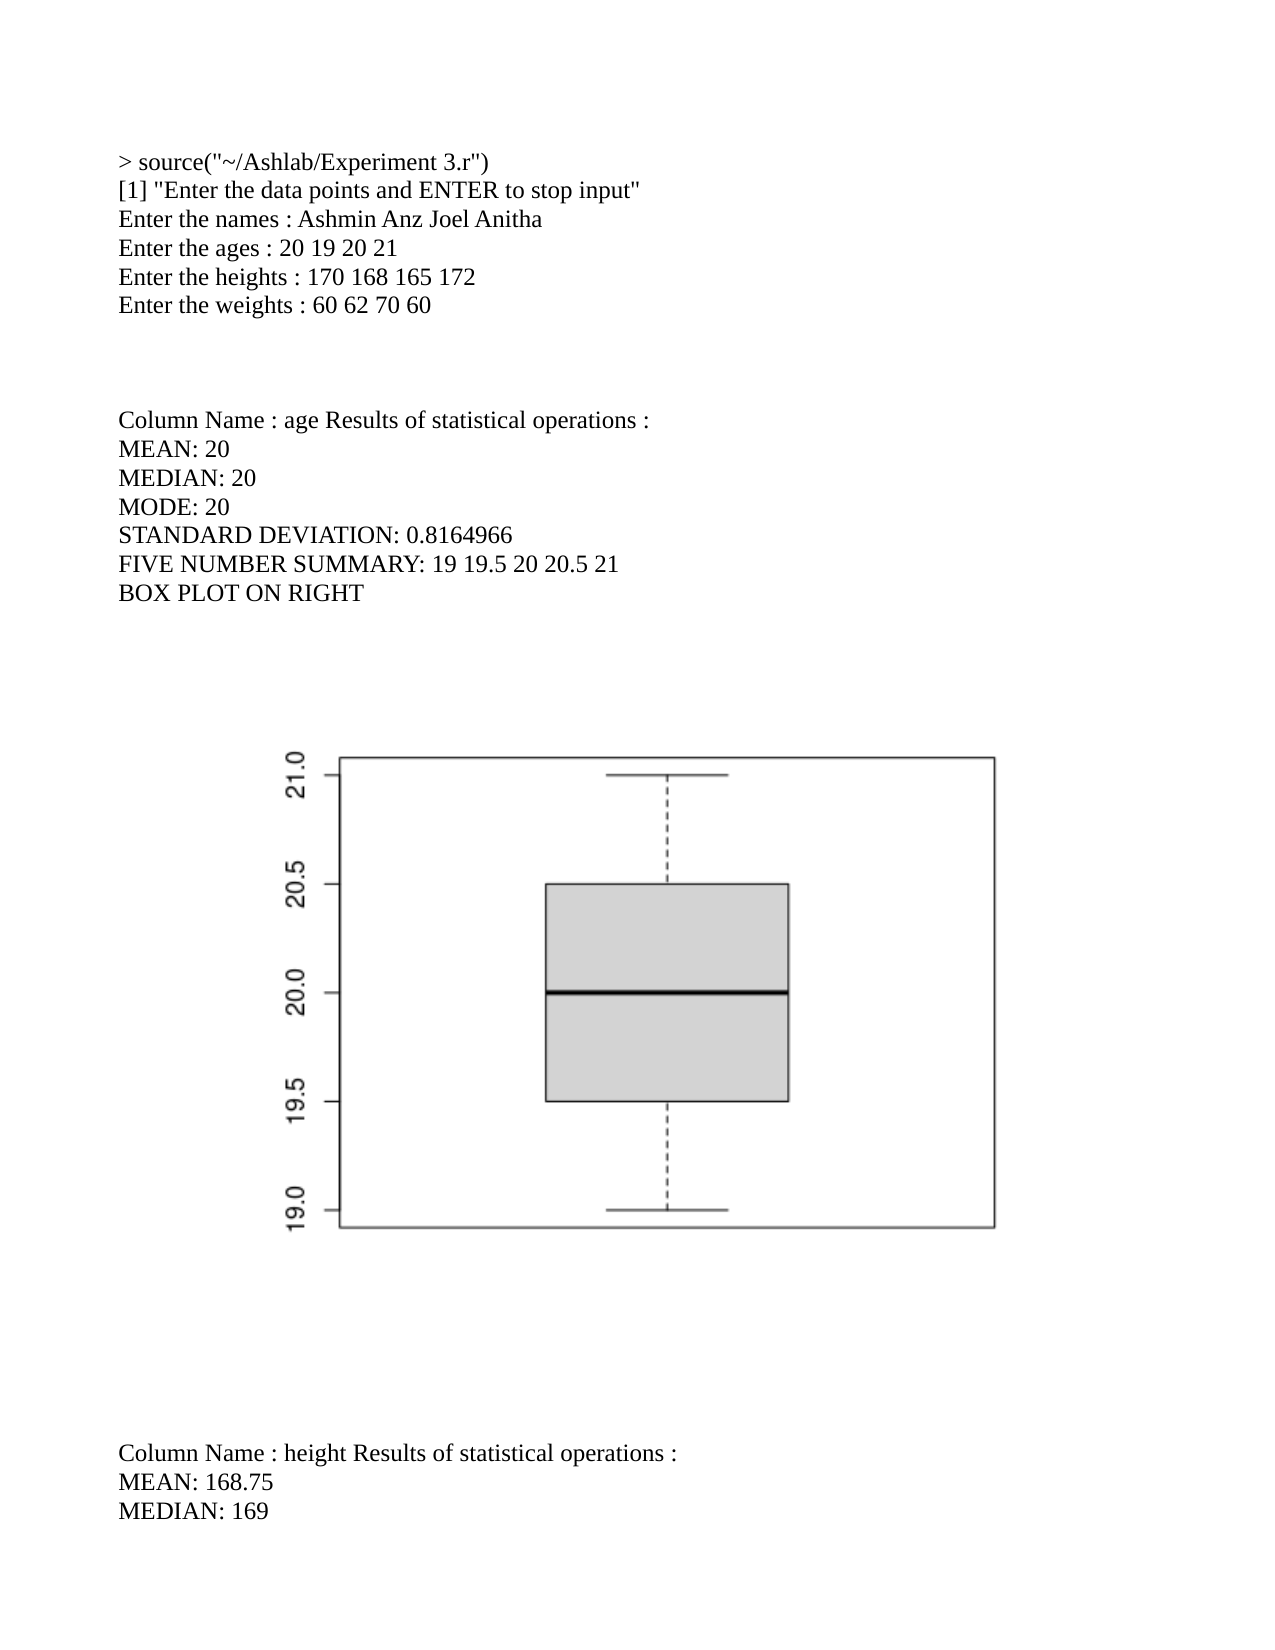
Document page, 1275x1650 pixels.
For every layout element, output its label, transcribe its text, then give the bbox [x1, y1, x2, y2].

text BOX PLOT ON RIGHT [118, 578, 1157, 607]
text STANDARD DEVIATION: 0.8164966 [118, 521, 1157, 549]
text Enter the ages : 20 19 20 21 [118, 233, 1157, 262]
text MODE: 20 [118, 492, 1157, 521]
text > source("~/Ashlab/Experiment 3.r") [118, 147, 1157, 176]
text MEAN: 20 [118, 434, 1157, 463]
text Column Name : age Results of statistical operations : [118, 406, 1157, 434]
text [1] "Enter the data points and ENTER to stop input" [118, 176, 1157, 204]
text MEAN: 168.75 [118, 1467, 1157, 1496]
picture [217, 635, 1058, 1381]
text MEDIAN: 20 [118, 463, 1157, 492]
text FIVE NUMBER SUMMARY: 19 19.5 20 20.5 21 [118, 549, 1157, 578]
text Column Name : height Results of statistical operations : [118, 1438, 1157, 1467]
text Enter the heights : 170 168 165 172 [118, 262, 1157, 291]
text MEDIAN: 169 [118, 1496, 1157, 1525]
text Enter the names : Ashmin Anz Joel Anitha [118, 204, 1157, 233]
text Enter the weights : 60 62 70 60 [118, 291, 1157, 319]
